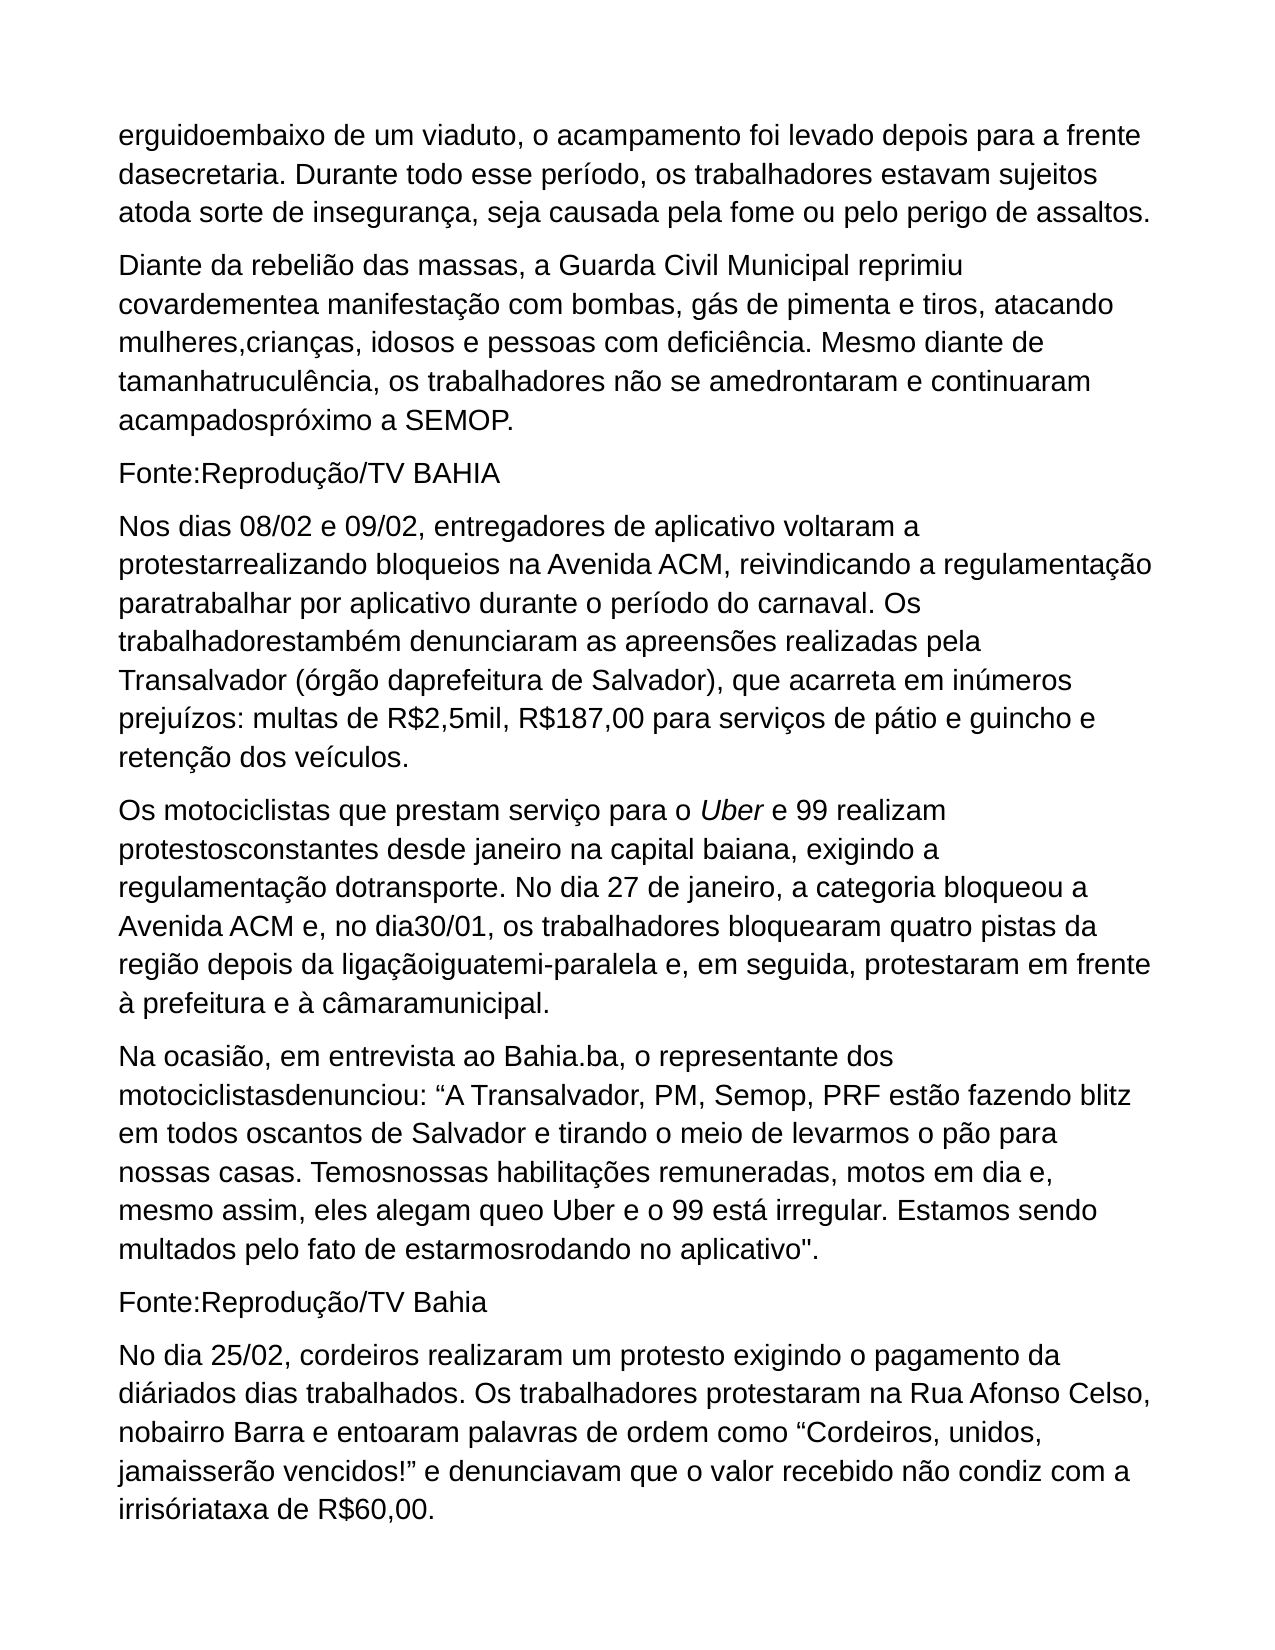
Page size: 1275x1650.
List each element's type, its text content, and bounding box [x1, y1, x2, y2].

text Fonte:Reprodução/TV Bahia [118, 1285, 1157, 1318]
text Nos dias 08/02 e 09/02, entregadores de aplicativo voltaram a protestarrealizando bloqueios na Avenida ACM, reivindicando a regulamentação paratrabalhar por aplicativo durante o período do carnaval. Os trabalhadorestambém denunciaram as apreensões realizadas pela Transalvador (órgão daprefeitura de Salvador), que acarreta em inúmeros prejuízos: multas de R$2,5mil, R$187,00 para serviços de pátio e guincho e retenção dos veículos. [118, 509, 1157, 773]
text Diante da rebelião das massas, a Guarda Civil Municipal reprimiu covardementea manifestação com bombas, gás de pimenta e tiros, atacando mulheres,crianças, idosos e pessoas com deficiência. Mesmo diante de tamanhatruculência, os trabalhadores não se amedrontaram e continuaram acampadospróximo a SEMOP. [118, 248, 1157, 436]
text Os motociclistas que prestam serviço para o Uber e 99 realizam protestosconstantes desde janeiro na capital baiana, exigindo a regulamentação dotransporte. No dia 27 de janeiro, a categoria bloqueou a Avenida ACM e, no dia30/01, os trabalhadores bloquearam quatro pistas da região depois da ligaçãoiguatemi-paralela e, em seguida, protestaram em frente à prefeitura e à câmaramunicipal. [118, 793, 1157, 1019]
text Fonte:Reprodução/TV BAHIA [118, 456, 1157, 489]
text No dia 25/02, cordeiros realizaram um protesto exigindo o pagamento da diáriados dias trabalhados. Os trabalhadores protestaram na Rua Afonso Celso, nobairro Barra e entoaram palavras de ordem como “Cordeiros, unidos, jamaisserão vencidos!” e denunciavam que o valor recebido não condiz com a irrisóriataxa de R$60,00. [118, 1338, 1157, 1526]
text Na ocasião, em entrevista ao Bahia.ba, o representante dos motociclistasdenunciou: “A Transalvador, PM, Semop, PRF estão fazendo blitz em todos oscantos de Salvador e tirando o meio de levarmos o pão para nossas casas. Temosnossas habilitações remuneradas, motos em dia e, mesmo assim, eles alegam queo Uber e o 99 está irregular. Estamos sendo multados pelo fato de estarmosrodando no aplicativo". [118, 1039, 1157, 1265]
text erguidoembaixo de um viaduto, o acampamento foi levado depois para a frente dasecretaria. Durante todo esse período, os trabalhadores estavam sujeitos atoda sorte de insegurança, seja causada pela fome ou pelo perigo de assaltos. [118, 118, 1157, 229]
